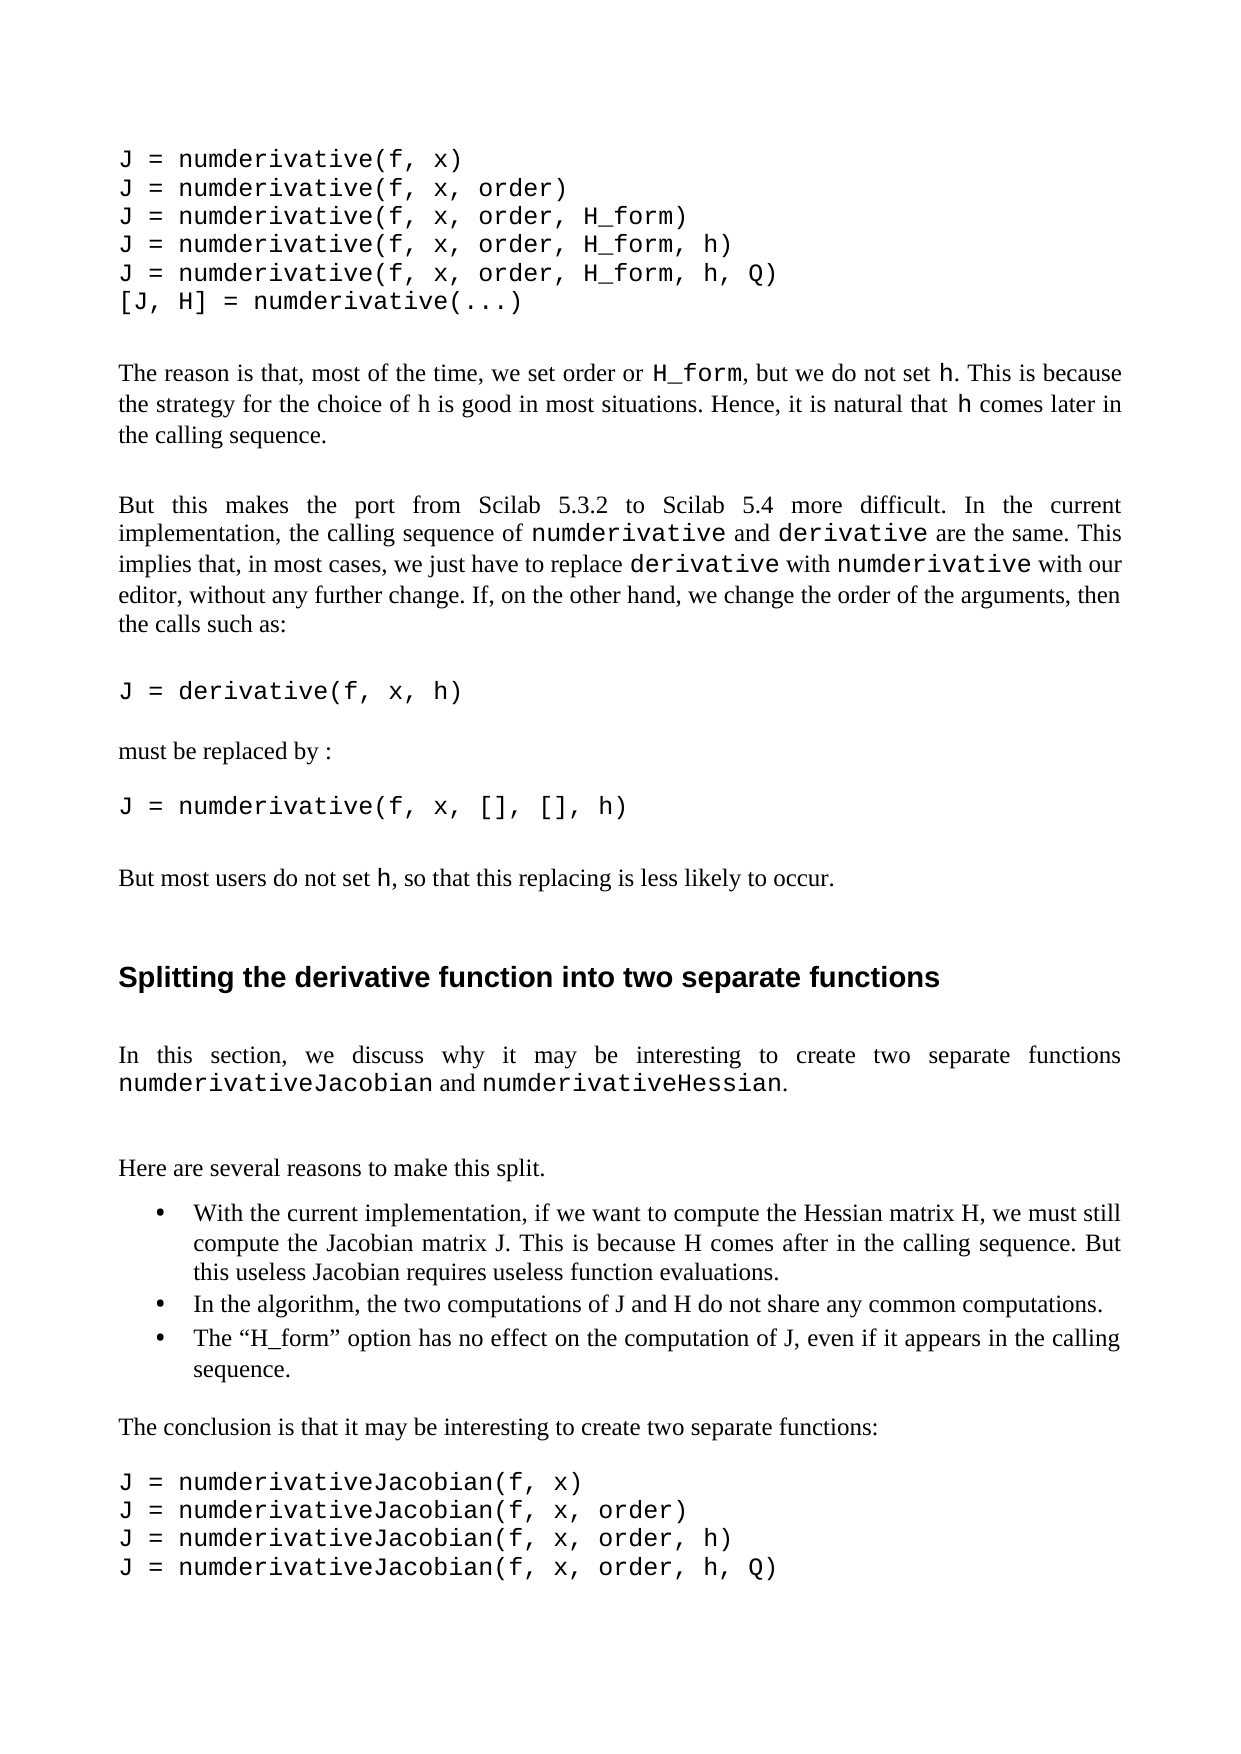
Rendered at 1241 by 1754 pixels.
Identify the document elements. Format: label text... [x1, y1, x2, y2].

list The “H_form” option has no effect on the computation of J, even if it appears in the calling sequence. [156, 1320, 1122, 1383]
text But most users do not set h, so that this replacing is less likely to occur. [118, 863, 1122, 894]
text J = numderivative(f, x) J = numderivative(f, x, order) J = numderivative(f, x, order, H_form) J = numderivative(f, x, order, H_form, h) J = numderivative(f, x, order, H_form, h, Q) [J, H] = numderivative(...) [118, 147, 1122, 317]
text But this makes the port from Scilab 5.3.2 to Scilab 5.4 more difficult. In the current implementation, the calling sequence of numderivative and derivative are the same. This implies that, in most cases, we just have to replace derivative with numderivative with our editor, without any further change. If, on the other hand, we change the order of the arguments, then the calls such as: [118, 461, 1122, 638]
text The reason is that, most of the time, we set order or H_form, but we do not set h. This is because the strategy for the choice of h is good in most situations. Hence, it is natural that h comes later in the calling sequence. [118, 329, 1122, 448]
subtitle Splitting the derivative function into two separate functions [118, 960, 1122, 1027]
list In the algorithm, the two computations of J and H do not share any common computations. [156, 1286, 1122, 1320]
list With the current implementation, if we want to compute the Hessian matrix H, we must still compute the Jacobian matrix J. This is because H comes after in the calling sequence. But this useless Jacobian requires useless function evaluations. [156, 1194, 1122, 1286]
text In this section, we discuss why it may be interesting to create two separate functions numderivativeJacobian and numderivativeHessian. [118, 1040, 1122, 1099]
text J = derivative(f, x, h) must be replaced by : J = numderivative(f, x, [], [], h) [118, 650, 1122, 851]
text The conclusion is that it may be interesting to create two separate functions: [118, 1412, 1122, 1440]
text J = numderivativeJacobian(f, x) J = numderivativeJacobian(f, x, order) J = numderivativeJacobian(f, x, order, h) J = numderivativeJacobian(f, x, order, h, Q) [118, 1469, 1122, 1582]
text Here are several reasons to make this split. [118, 1153, 1122, 1182]
